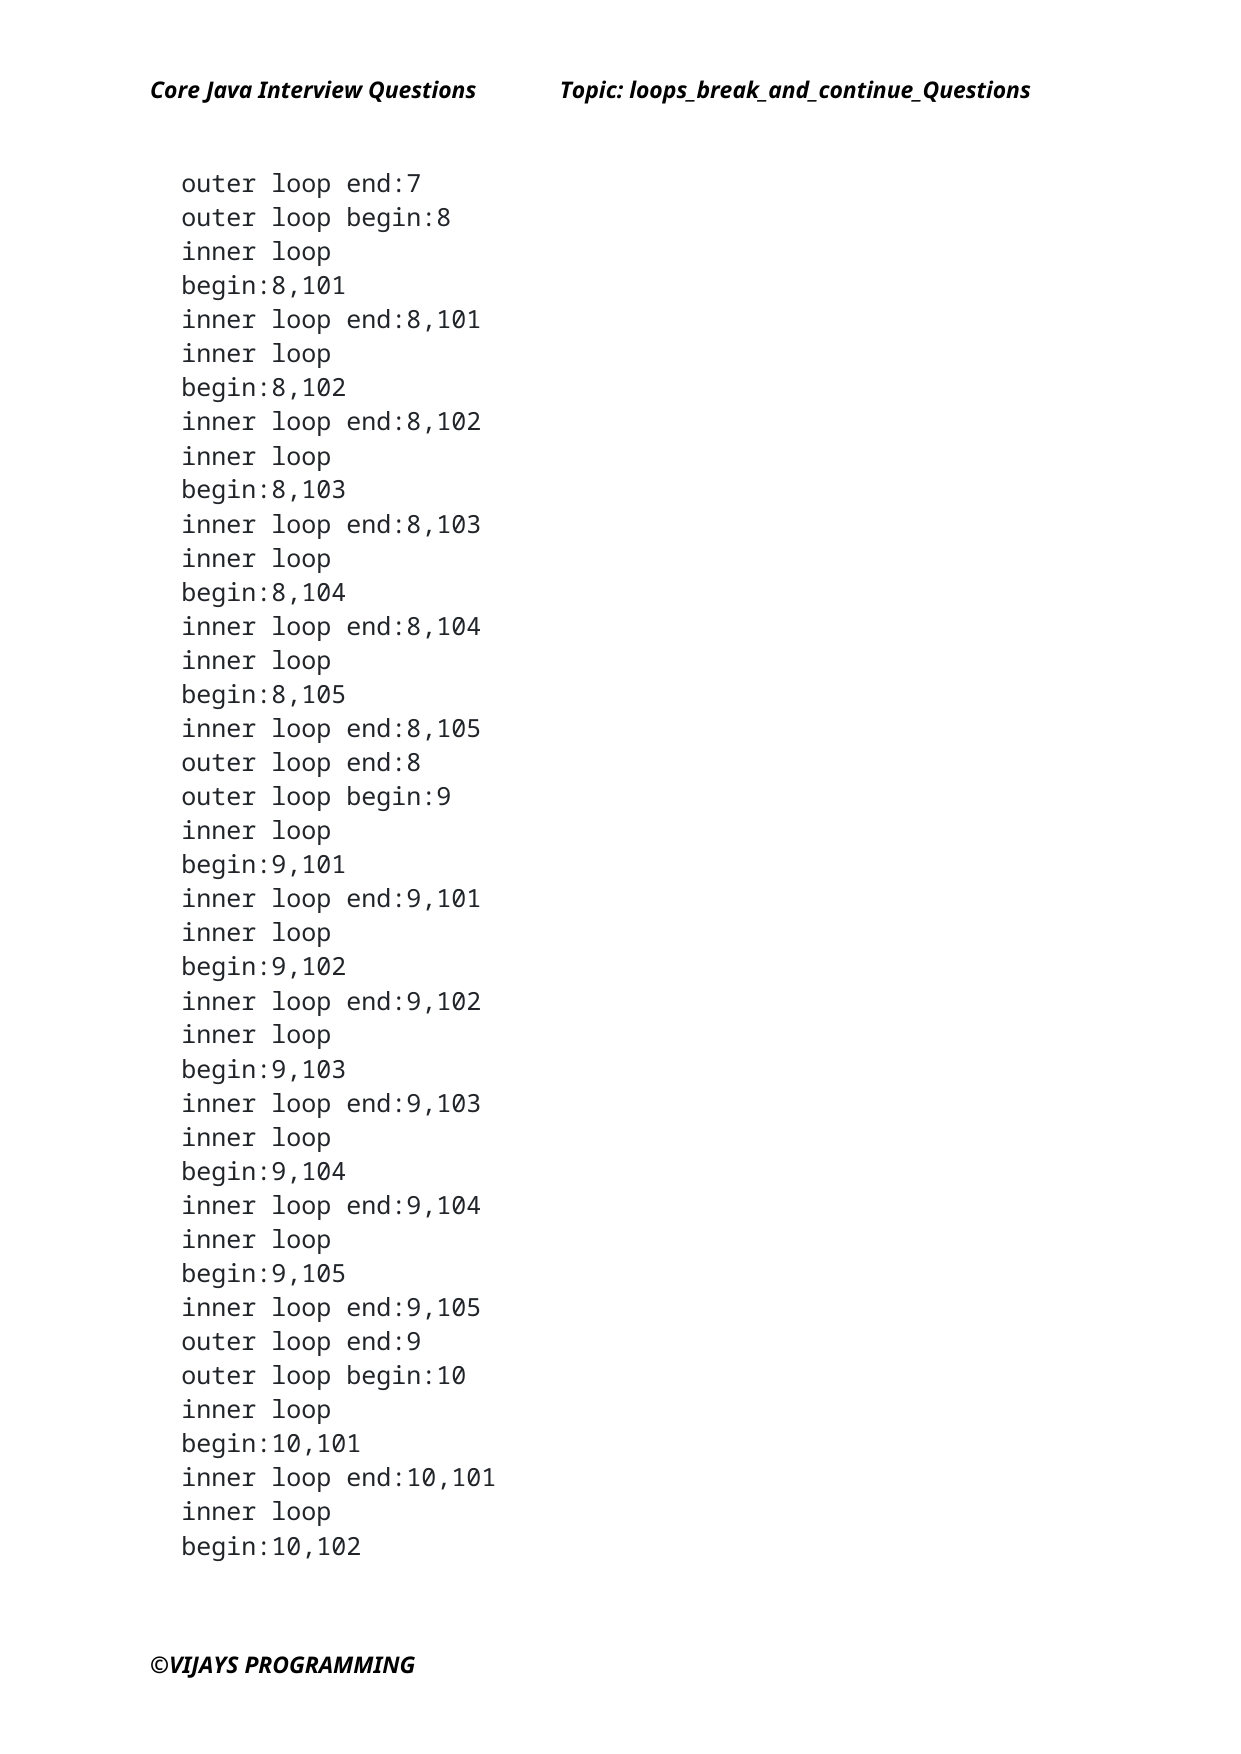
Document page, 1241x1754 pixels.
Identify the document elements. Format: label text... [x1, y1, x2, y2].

table_header outer loop end:7 outer loop begin:8 inner loop begin:8,101 inner loop end:8,101 inner loop begin:8,102 inner loop end:8,102 inner loop begin:8,103 inner loop end:8,103 inner loop begin:8,104 inner loop end:8,104 inner loop begin:8,105 inner loop end:8,105 outer loop end:8 outer loop begin:9 inner loop begin:9,101 inner loop end:9,101 inner loop begin:9,102 inner loop end:9,102 inner loop begin:9,103 inner loop end:9,103 inner loop begin:9,104 inner loop end:9,104 inner loop begin:9,105 inner loop end:9,105 outer loop end:9 outer loop begin:10 inner loop begin:10,101 inner loop end:10,101 inner loop begin:10,102 [181, 166, 497, 1562]
table_cell [150, 150, 1090, 1578]
